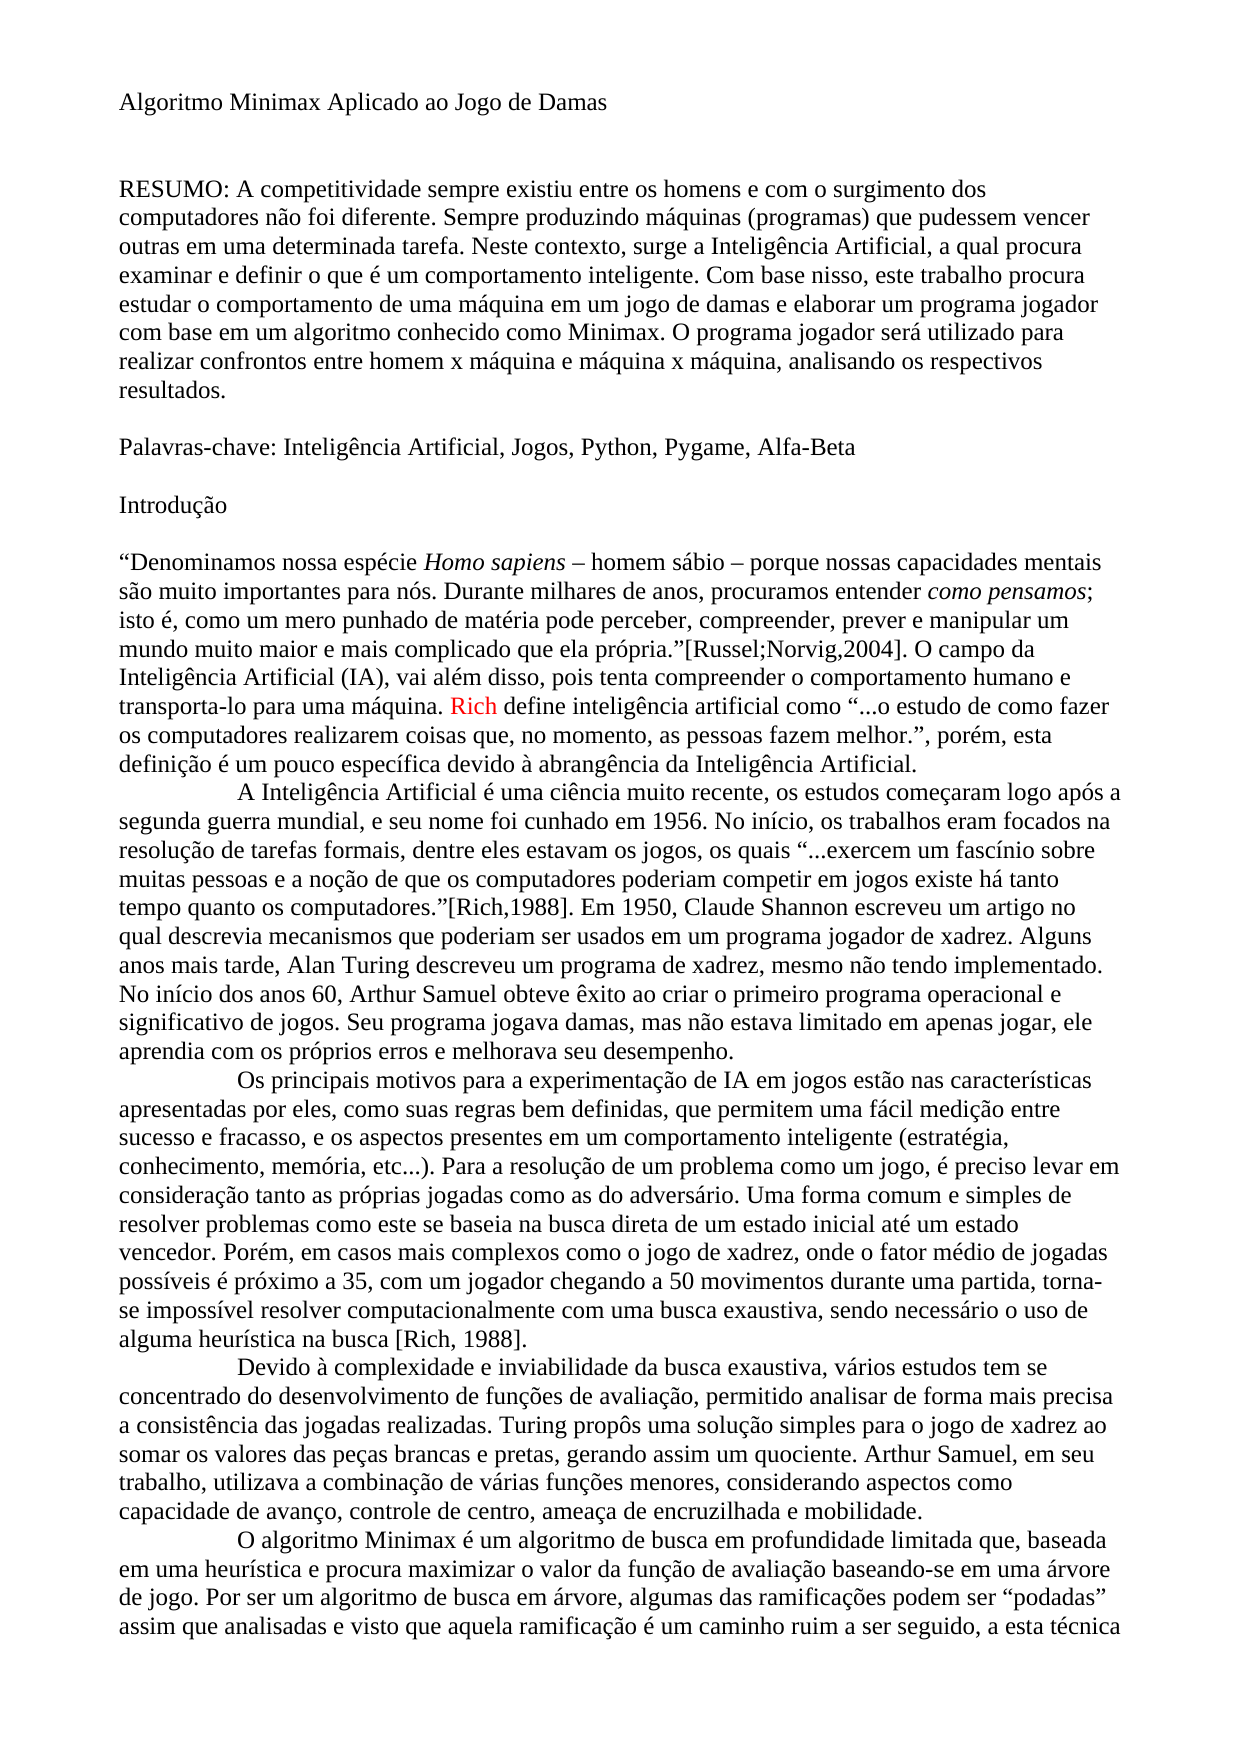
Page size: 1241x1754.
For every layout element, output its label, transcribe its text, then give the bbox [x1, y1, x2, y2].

text Algoritmo Minimax Aplicado ao Jogo de Damas [119, 87, 1121, 116]
text A Inteligência Artificial é uma ciência muito recente, os estudos começaram logo após a segunda guerra mundial, e seu nome foi cunhado em 1956. No início, os trabalhos eram focados na resolução de tarefas formais, dentre eles estavam os jogos, os quais “...exercem um fascínio sobre muitas pessoas e a noção de que os computadores poderiam competir em jogos existe há tanto tempo quanto os computadores.”[Rich,1988]. Em 1950, Claude Shannon escreveu um artigo no qual descrevia mecanismos que poderiam ser usados em um programa jogador de xadrez. Alguns anos mais tarde, Alan Turing descreveu um programa de xadrez, mesmo não tendo implementado. No início dos anos 60, Arthur Samuel obteve êxito ao criar o primeiro programa operacional e significativo de jogos. Seu programa jogava damas, mas não estava limitado em apenas jogar, ele aprendia com os próprios erros e melhorava seu desempenho. [119, 777, 1121, 1065]
text Devido à complexidade e inviabilidade da busca exaustiva, vários estudos tem se concentrado do desenvolvimento de funções de avaliação, permitido analisar de forma mais precisa a consistência das jogadas realizadas. Turing propôs uma solução simples para o jogo de xadrez ao somar os valores das peças brancas e pretas, gerando assim um quociente. Arthur Samuel, em seu trabalho, utilizava a combinação de várias funções menores, considerando aspectos como capacidade de avanço, controle de centro, ameaça de encruzilhada e mobilidade. [119, 1352, 1121, 1525]
text Palavras-chave: Inteligência Artificial, Jogos, Python, Pygame, Alfa-Beta [119, 432, 1121, 461]
text RESUMO: A competitividade sempre existiu entre os homens e com o surgimento dos computadores não foi diferente. Sempre produzindo máquinas (programas) que pudessem vencer outras em uma determinada tarefa. Neste contexto, surge a Inteligência Artificial, a qual procura examinar e definir o que é um comportamento inteligente. Com base nisso, este trabalho procura estudar o comportamento de uma máquina em um jogo de damas e elaborar um programa jogador com base em um algoritmo conhecido como Minimax. O programa jogador será utilizado para realizar confrontos entre homem x máquina e máquina x máquina, analisando os respectivos resultados. [119, 174, 1121, 404]
text Os principais motivos para a experimentação de IA em jogos estão nas características apresentadas por eles, como suas regras bem definidas, que permitem uma fácil medição entre sucesso e fracasso, e os aspectos presentes em um comportamento inteligente (estratégia, conhecimento, memória, etc...). Para a resolução de um problema como um jogo, é preciso levar em consideração tanto as próprias jogadas como as do adversário. Uma forma comum e simples de resolver problemas como este se baseia na busca direta de um estado inicial até um estado vencedor. Porém, em casos mais complexos como o jogo de xadrez, onde o fator médio de jogadas possíveis é próximo a 35, com um jogador chegando a 50 movimentos durante uma partida, torna-se impossível resolver computacionalmente com uma busca exaustiva, sendo necessário o uso de alguma heurística na busca [Rich, 1988]. [119, 1065, 1121, 1352]
text Introdução [119, 490, 1121, 519]
text “Denominamos nossa espécie Homo sapiens – homem sábio – porque nossas capacidades mentais são muito importantes para nós. Durante milhares de anos, procuramos entender como pensamos; isto é, como um mero punhado de matéria pode perceber, compreender, prever e manipular um mundo muito maior e mais complicado que ela própria.”[Russel;Norvig,2004]. O campo da Inteligência Artificial (IA), vai além disso, pois tenta compreender o comportamento humano e transporta-lo para uma máquina. Rich define inteligência artificial como “...o estudo de como fazer os computadores realizarem coisas que, no momento, as pessoas fazem melhor.”, porém, esta definição é um pouco específica devido à abrangência da Inteligência Artificial. [119, 547, 1121, 777]
text O algoritmo Minimax é um algoritmo de busca em profundidade limitada que, baseada em uma heurística e procura maximizar o valor da função de avaliação baseando-se em uma árvore de jogo. Por ser um algoritmo de busca em árvore, algumas das ramificações podem ser “podadas” assim que analisadas e visto que aquela ramificação é um caminho ruim a ser seguido, a esta técnica [119, 1525, 1121, 1640]
